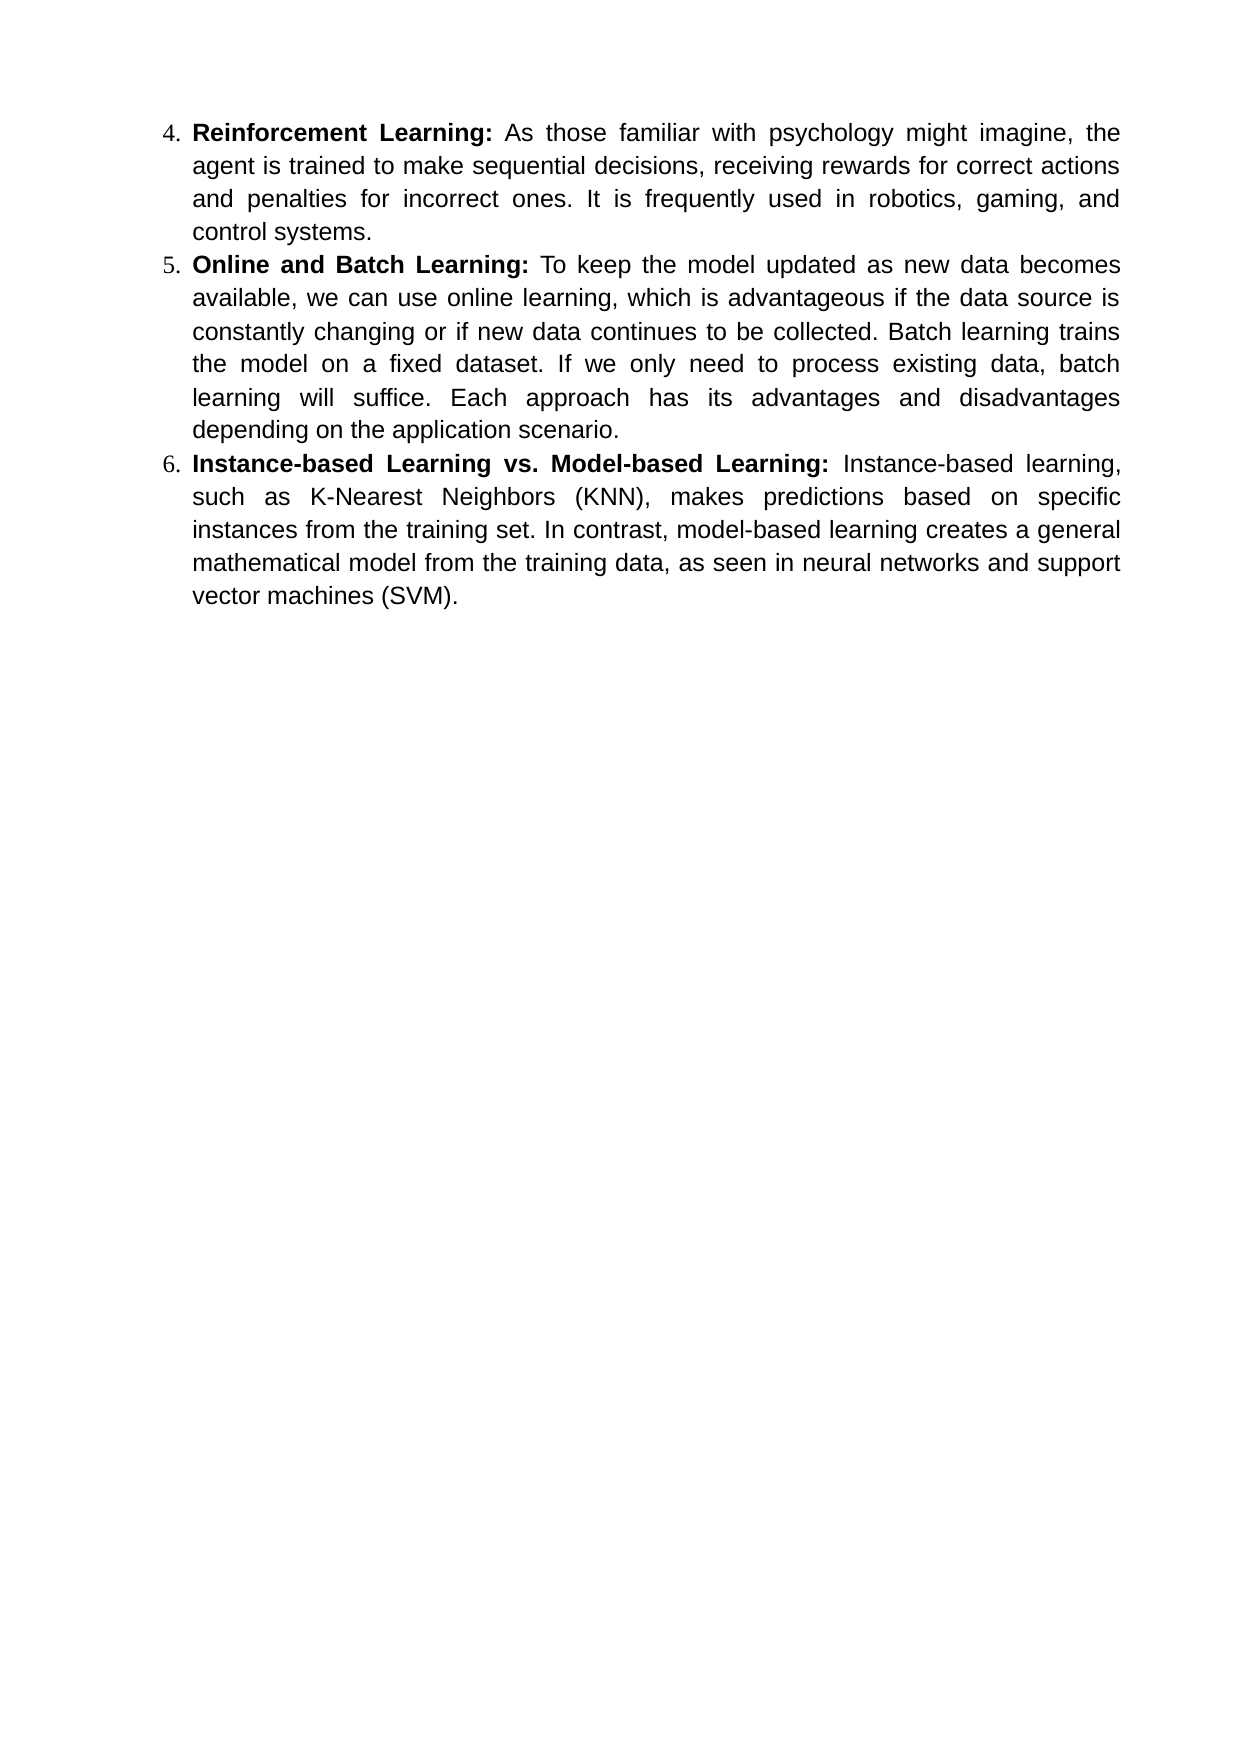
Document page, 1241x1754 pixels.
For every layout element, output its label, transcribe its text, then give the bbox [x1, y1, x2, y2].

list Online and Batch Learning: To keep the model updated as new data becomes available, we can use online learning, which is advantageous if the data source is constantly changing or if new data continues to be collected. Batch learning trains the model on a fixed dataset. If we only need to process existing data, batch learning will suffice. Each approach has its advantages and disadvantages depending on the application scenario. [162, 250, 1122, 444]
list Instance-based Learning vs. Model-based Learning: Instance-based learning, such as K-Nearest Neighbors (KNN), makes predictions based on specific instances from the training set. In contrast, model-based learning creates a general mathematical model from the training data, as seen in neural networks and support vector machines (SVM). [162, 448, 1122, 609]
list Reinforcement Learning: As those familiar with psychology might imagine, the agent is trained to make sequential decisions, receiving rewards for correct actions and penalties for incorrect ones. It is frequently used in robotics, gaming, and control systems. [162, 118, 1122, 246]
